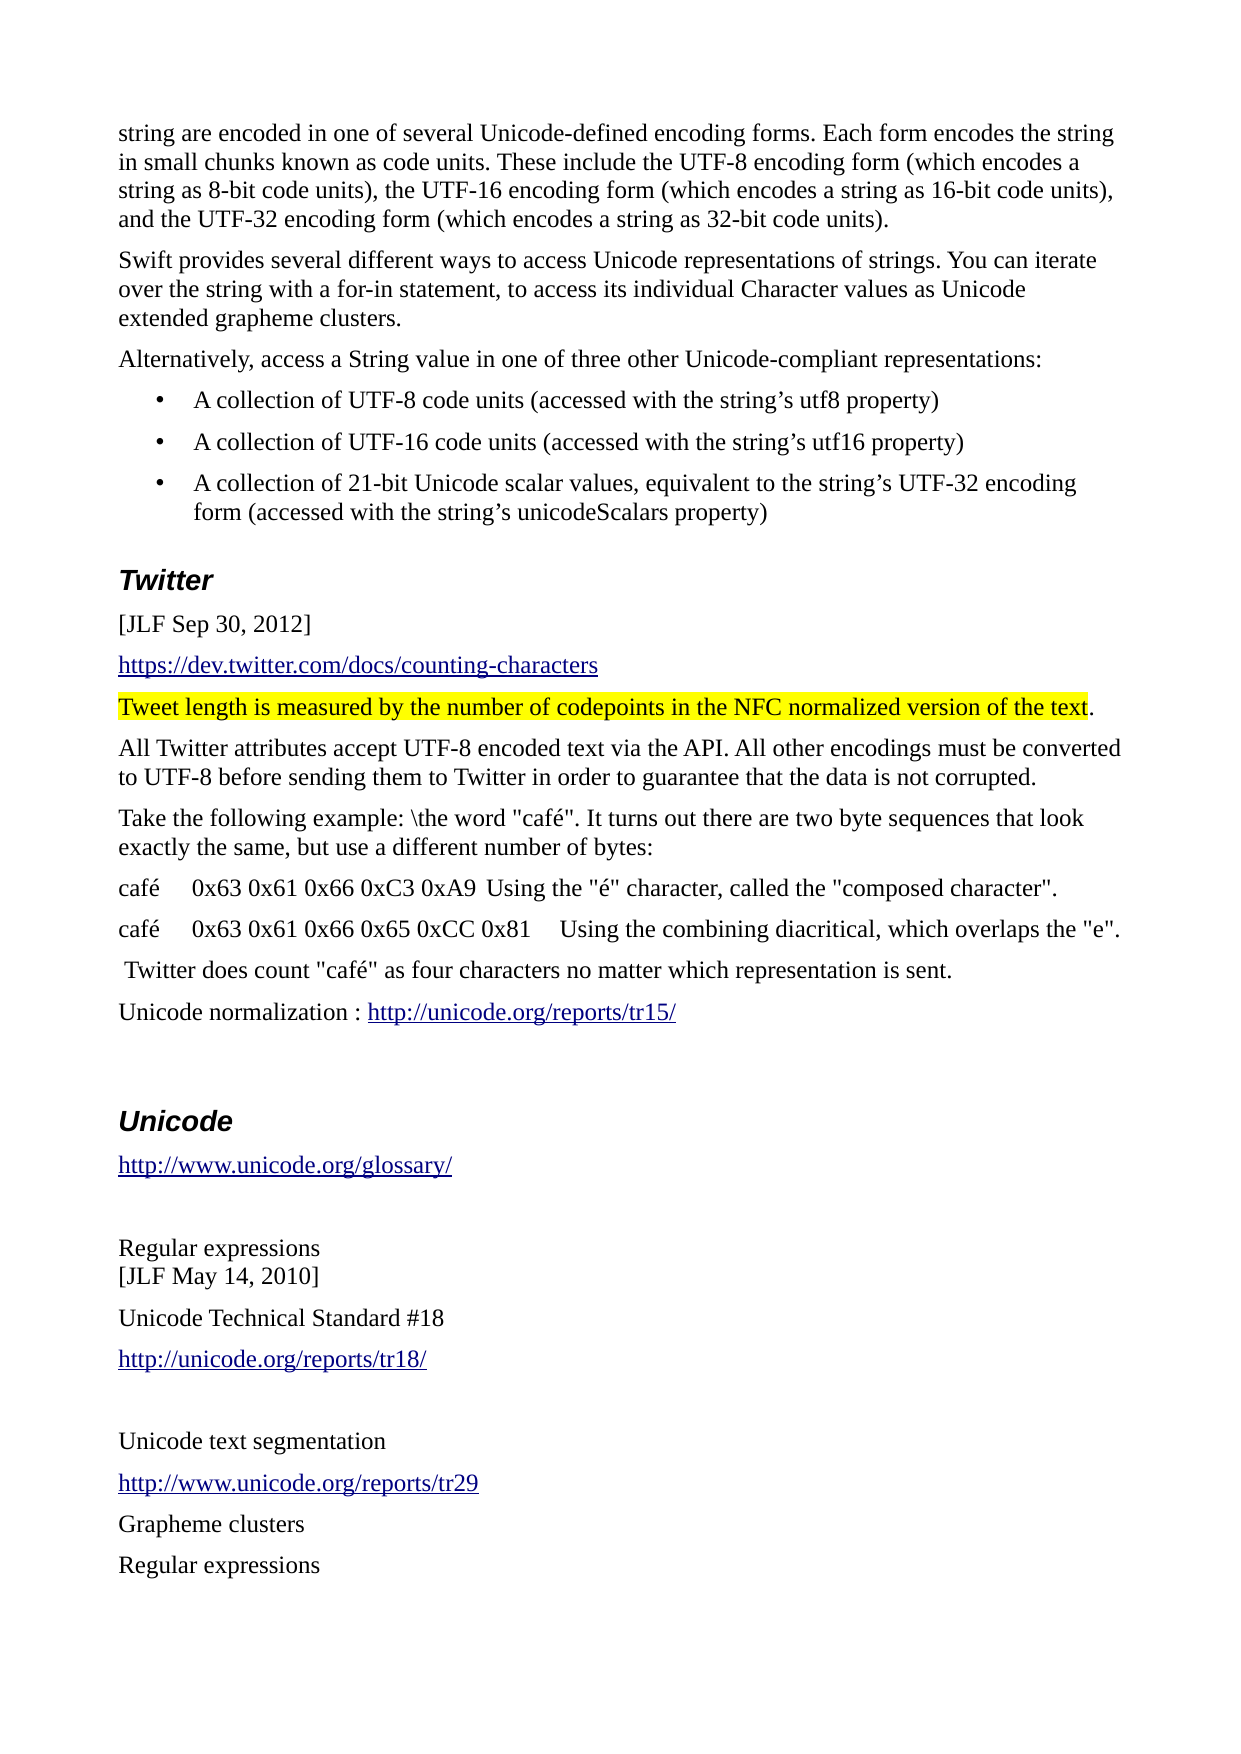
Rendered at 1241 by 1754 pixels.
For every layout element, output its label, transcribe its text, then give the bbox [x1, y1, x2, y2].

list A collection of 21-bit Unicode scalar values, equivalent to the string’s UTF-32 encoding form (accessed with the string’s unicodeScalars property) [156, 468, 1122, 526]
subtitle Unicode [118, 1104, 1122, 1138]
text Twitter does count "café" as four characters no matter which representation is sent. [118, 955, 1122, 984]
text http://www.unicode.org/glossary/ [118, 1150, 1122, 1179]
text Grapheme clusters [118, 1509, 1122, 1538]
text Regular expressions [118, 1233, 1122, 1261]
text café 0x63 0x61 0x66 0x65 0xCC 0x81 Using the combining diacritical, which overlaps the "e". [118, 914, 1122, 943]
text All Twitter attributes accept UTF-8 encoded text via the API. All other encodings must be converted to UTF-8 before sending them to Twitter in order to guarantee that the data is not corrupted. [118, 733, 1122, 790]
text Unicode Technical Standard #18 [118, 1303, 1122, 1331]
text café 0x63 0x61 0x66 0xC3 0xA9 Using the "é" character, called the "composed character". [118, 873, 1122, 902]
text http://unicode.org/reports/tr18/ [118, 1344, 1122, 1373]
subtitle Twitter [118, 563, 1122, 597]
list A collection of UTF-8 code units (accessed with the string’s utf8 property) [156, 386, 1122, 414]
text Take the following example: \the word "café". It turns out there are two byte sequences that look exactly the same, but use a different number of bytes: [118, 803, 1122, 860]
text [JLF Sep 30, 2012] [118, 609, 1122, 638]
text Alternatively, access a String value in one of three other Unicode-compliant representations: [118, 344, 1122, 373]
text http://www.unicode.org/reports/tr29 [118, 1468, 1122, 1496]
text Unicode normalization : http://unicode.org/reports/tr15/ [118, 997, 1122, 1025]
list A collection of UTF-16 code units (accessed with the string’s utf16 property) [156, 427, 1122, 456]
text string are encoded in one of several Unicode-defined encoding forms. Each form encodes the string in small chunks known as code units. These include the UTF-8 encoding form (which encodes a string as 8-bit code units), the UTF-16 encoding form (which encodes a string as 16-bit code units), and the UTF-32 encoding form (which encodes a string as 32-bit code units). [118, 118, 1122, 233]
text Regular expressions [118, 1550, 1122, 1579]
text Swift provides several different ways to access Unicode representations of strings. You can iterate over the string with a for-in statement, to access its individual Character values as Unicode extended grapheme clusters. [118, 246, 1122, 332]
text https://dev.twitter.com/docs/counting-characters [118, 650, 1122, 679]
text Unicode text segmentation [118, 1426, 1122, 1455]
text Tweet length is measured by the number of codepoints in the NFC normalized version of the text. [118, 692, 1122, 720]
text [JLF May 14, 2010] [118, 1261, 1122, 1290]
